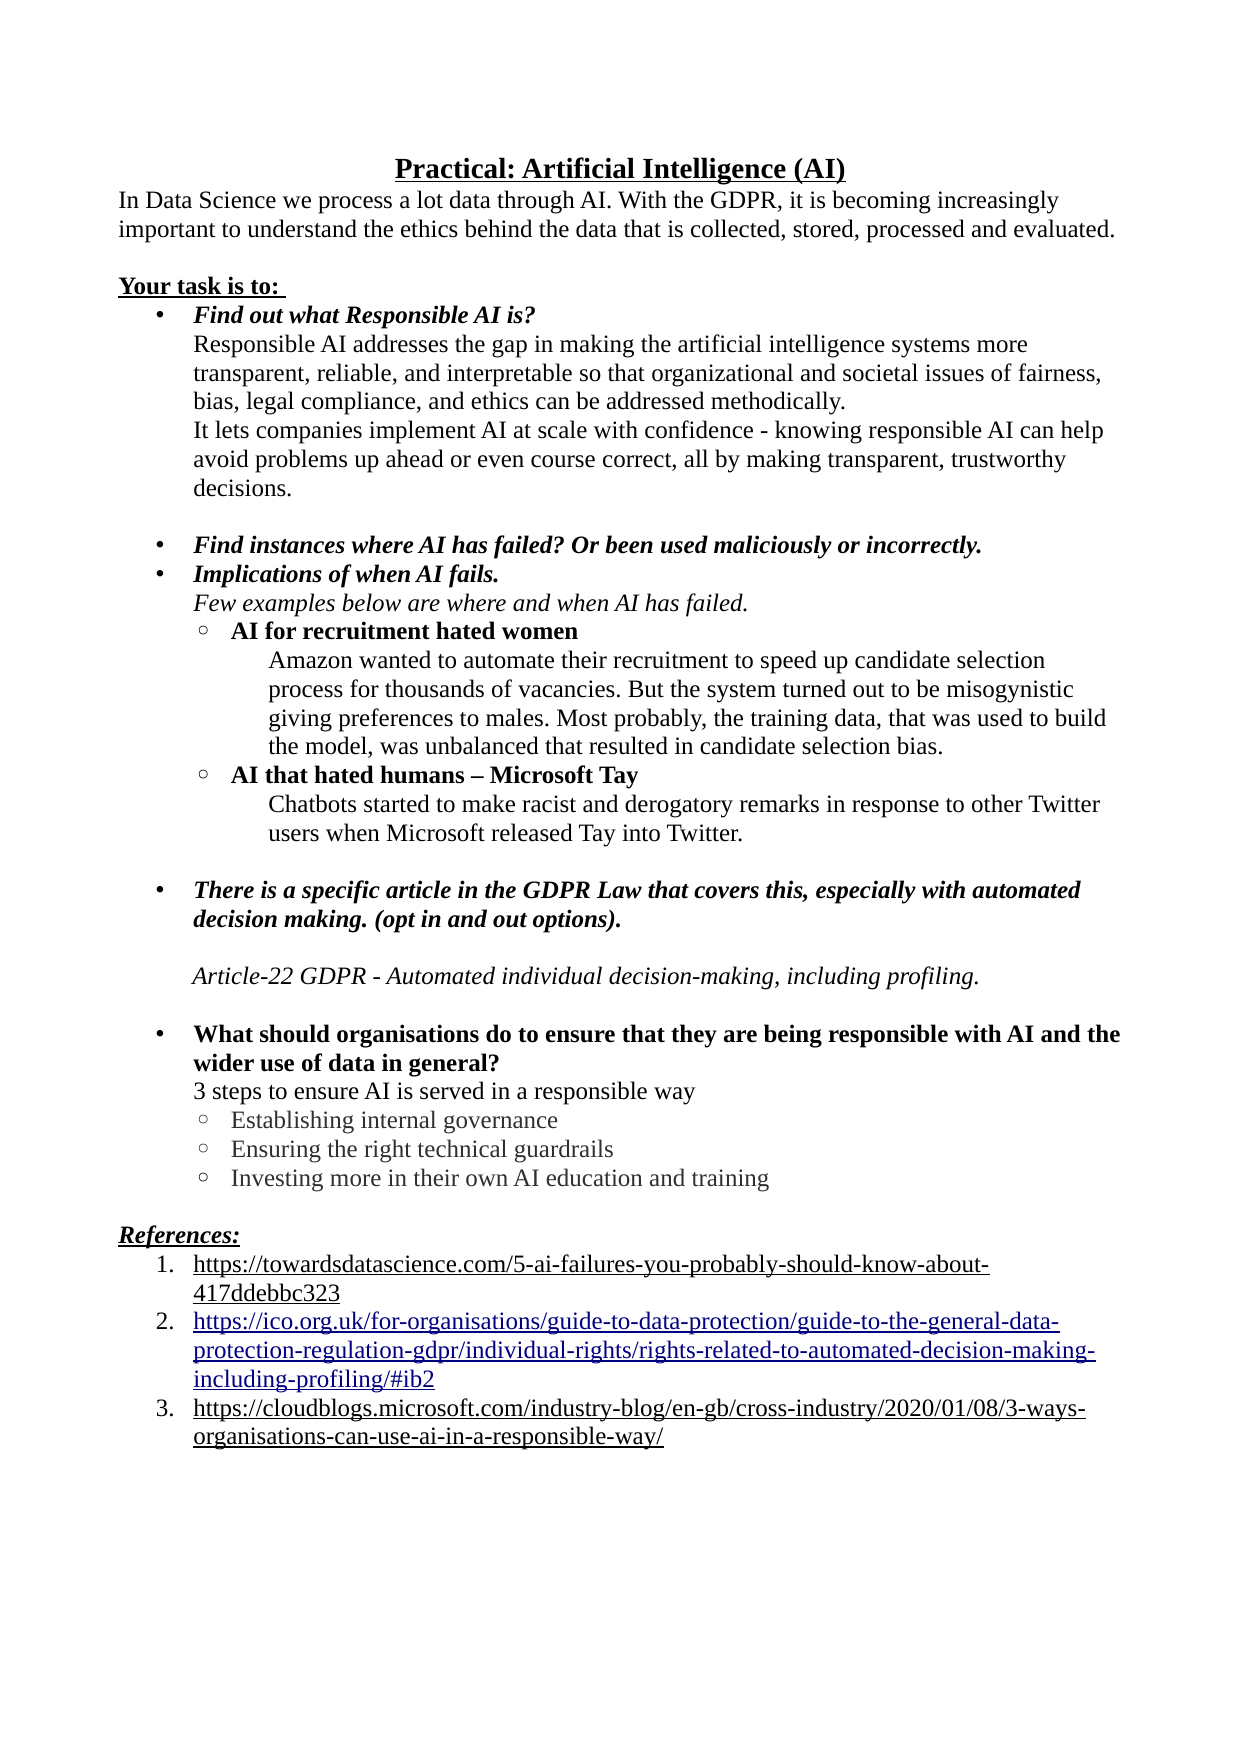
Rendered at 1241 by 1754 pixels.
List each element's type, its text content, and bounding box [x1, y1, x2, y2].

list Few examples below are where and when AI has failed. [156, 588, 1122, 616]
list AI that hated humans – Microsoft Tay [193, 760, 1122, 789]
list Amazon wanted to automate their recruitment to speed up candidate selection process for thousands of vacancies. But the system turned out to be misogynistic giving preferences to males. Most probably, the training data, that was used to build the model, was unbalanced that resulted in candidate selection bias. [231, 645, 1122, 760]
list Find instances where AI has failed? Or been used maliciously or incorrectly. [156, 530, 1122, 559]
text Article-22 GDPR - Automated individual decision-making, including profiling. [118, 961, 1122, 990]
list What should organisations do to ensure that they are being responsible with AI and the wider use of data in general? [156, 1019, 1122, 1076]
list AI for recruitment hated women [193, 616, 1122, 645]
list Find out what Responsible AI is? [156, 300, 1122, 329]
text Practical: Artificial Intelligence (AI) [118, 152, 1122, 185]
list https://ico.org.uk/for-organisations/guide-to-data-protection/guide-to-the-general-data-protection-regulation-gdpr/individual-rights/rights-related-to-automated-decision-making-including-profiling/#ib2 [156, 1306, 1122, 1393]
list Implications of when AI fails. [156, 559, 1122, 588]
text Your task is to: [118, 271, 1122, 300]
list It lets companies implement AI at scale with confidence - knowing responsible AI can help avoid problems up ahead or even course correct, all by making transparent, trustworthy decisions. [156, 415, 1122, 501]
list Establishing internal governance [193, 1105, 1122, 1134]
list 3 steps to ensure AI is served in a responsible way [156, 1076, 1122, 1105]
text In Data Science we process a lot data through AI. With the GDPR, it is becoming increasingly important to understand the ethics behind the data that is collected, stored, processed and evaluated. [118, 185, 1122, 243]
list Chatbots started to make racist and derogatory remarks in response to other Twitter users when Microsoft released Tay into Twitter. [231, 789, 1122, 846]
list There is a specific article in the GDPR Law that covers this, especially with automated decision making. (opt in and out options). [156, 875, 1122, 933]
text References: [118, 1220, 1122, 1249]
list https://cloudblogs.microsoft.com/industry-blog/en-gb/cross-industry/2020/01/08/3-ways-organisations-can-use-ai-in-a-responsible-way/ [156, 1393, 1122, 1450]
list Investing more in their own AI education and training [193, 1163, 1122, 1220]
list Ensuring the right technical guardrails [193, 1134, 1122, 1163]
list https://towardsdatascience.com/5-ai-failures-you-probably-should-know-about-417ddebbc323 [156, 1249, 1122, 1306]
list Responsible AI addresses the gap in making the artificial intelligence systems more transparent, reliable, and interpretable so that organizational and societal issues of fairness, bias, legal compliance, and ethics can be addressed methodically. [156, 329, 1122, 415]
